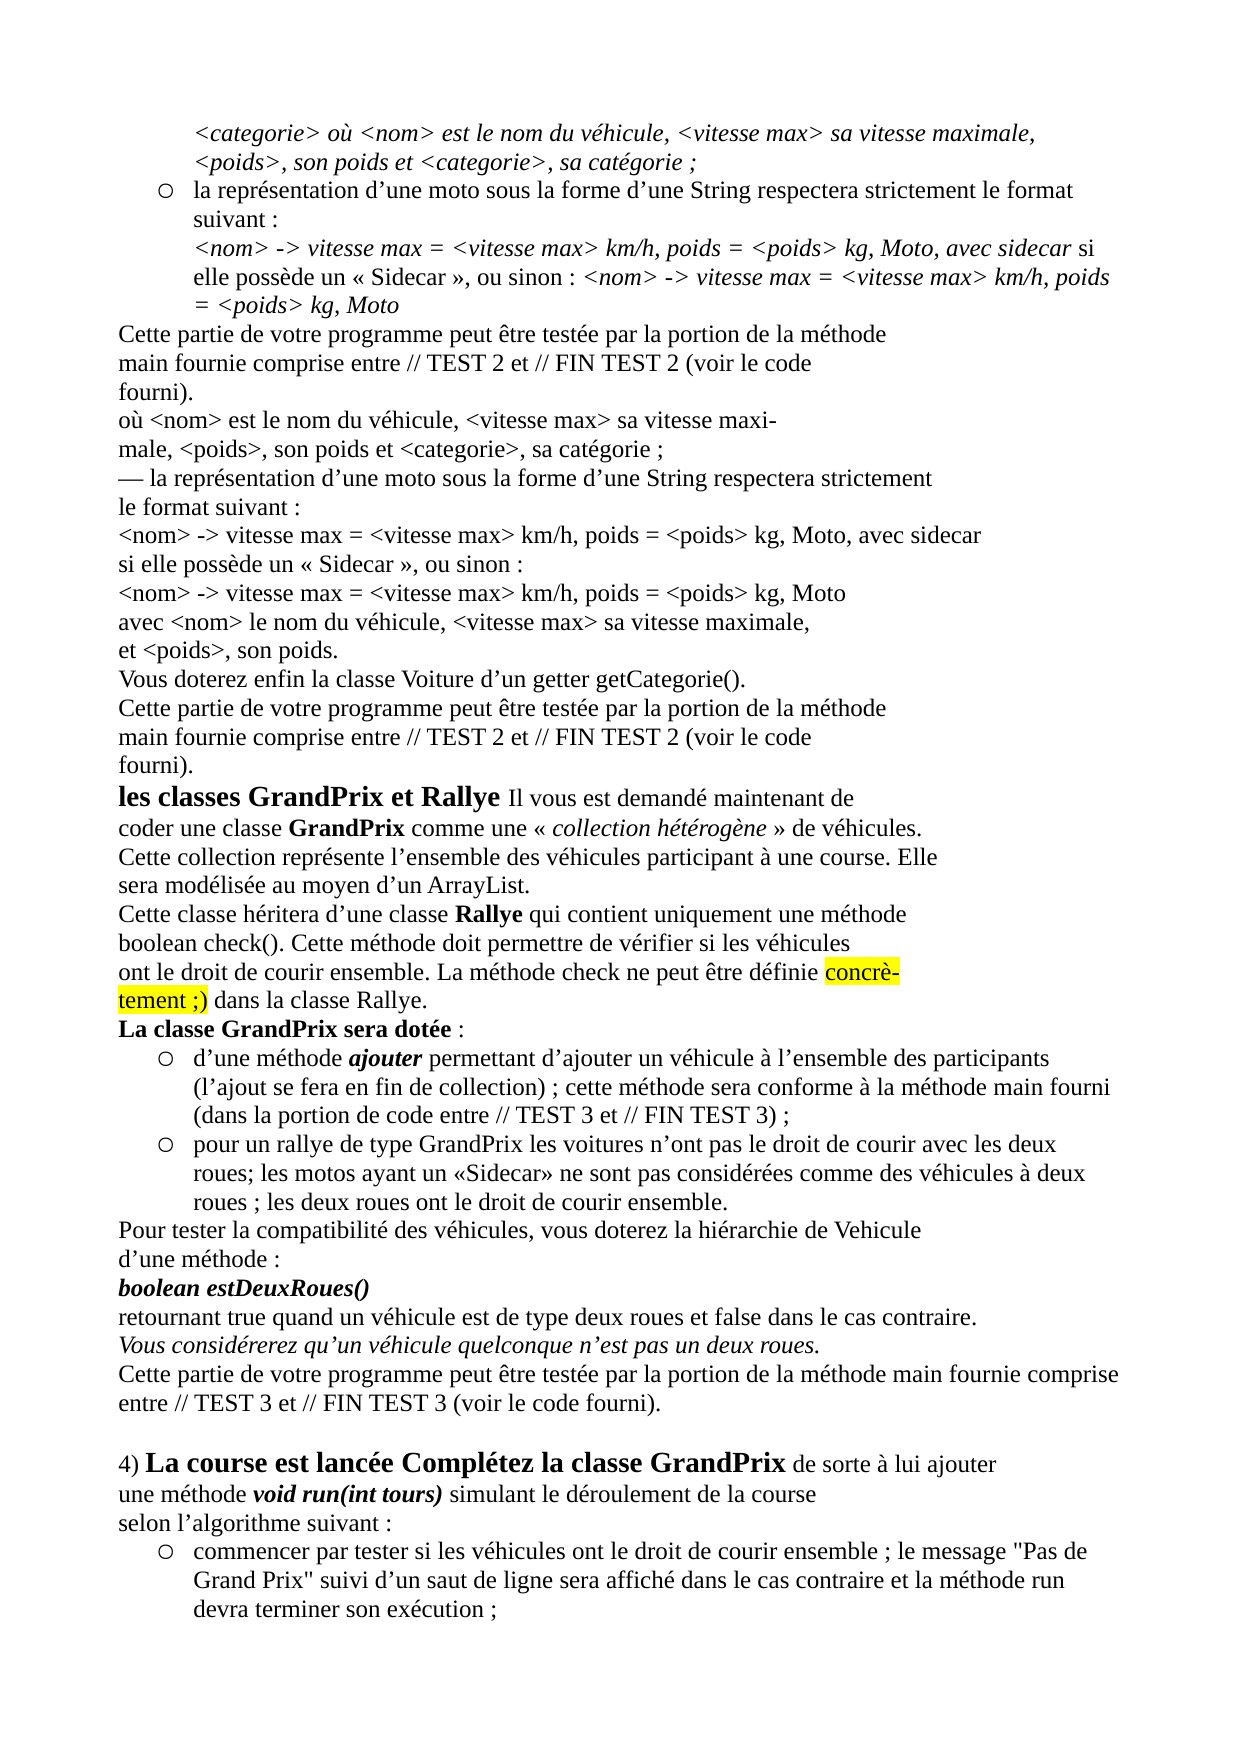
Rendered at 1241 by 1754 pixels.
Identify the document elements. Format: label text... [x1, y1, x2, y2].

list commencer par tester si les véhicules ont le droit de courir ensemble ; le message "Pas de Grand Prix" suivi d’un saut de ligne sera affiché dans le cas contraire et la méthode run devra terminer son exécution ; [156, 1536, 1122, 1623]
text Cette partie de votre programme peut être testée par la portion de la méthode main fournie comprise entre // TEST 3 et // FIN TEST 3 (voir le code fourni). [118, 1359, 1122, 1417]
list d’une méthode ajouter permettant d’ajouter un véhicule à l’ensemble des participants (l’ajout se fera en fin de collection) ; cette méthode sera conforme à la méthode main fourni (dans la portion de code entre // TEST 3 et // FIN TEST 3) ; [156, 1043, 1122, 1129]
text fourni). [118, 377, 1122, 406]
text Vous considérerez qu’un véhicule quelconque n’est pas un deux roues. [118, 1330, 1122, 1359]
text La classe GrandPrix sera dotée : [118, 1014, 1122, 1043]
text selon l’algorithme suivant : [118, 1508, 1122, 1536]
text Vous doterez enfin la classe Voiture d’un getter getCategorie(). [118, 664, 1122, 693]
list <categorie> où <nom> est le nom du véhicule, <vitesse max> sa vitesse maximale, <poids>, son poids et <categorie>, sa catégorie ; [156, 118, 1122, 176]
text main fournie comprise entre // TEST 2 et // FIN TEST 2 (voir le code [118, 722, 1122, 751]
text coder une classe GrandPrix comme une « collection hétérogène » de véhicules. [118, 813, 1122, 842]
text <nom> -> vitesse max = <vitesse max> km/h, poids = <poids> kg, Moto, avec sidecar [118, 521, 1122, 549]
text Cette classe héritera d’une classe Rallye qui contient uniquement une méthode [118, 899, 1122, 928]
text main fournie comprise entre // TEST 2 et // FIN TEST 2 (voir le code [118, 348, 1122, 377]
list pour un rallye de type GrandPrix les voitures n’ont pas le droit de courir avec les deux roues; les motos ayant un «Sidecar» ne sont pas considérées comme des véhicules à deux roues ; les deux roues ont le droit de courir ensemble. [156, 1129, 1122, 1215]
text si elle possède un « Sidecar », ou sinon : [118, 549, 1122, 578]
list <nom> -> vitesse max = <vitesse max> km/h, poids = <poids> kg, Moto, avec sidecar si elle possède un « Sidecar », ou sinon : <nom> -> vitesse max = <vitesse max> km/h, poids = <poids> kg, Moto [156, 233, 1122, 319]
text et <poids>, son poids. [118, 636, 1122, 664]
text Cette partie de votre programme peut être testée par la portion de la méthode [118, 693, 1122, 722]
list la représentation d’une moto sous la forme d’une String respectera strictement le format suivant : [156, 176, 1122, 233]
text le format suivant : [118, 492, 1122, 521]
text tement ;) dans la classe Rallye. [118, 985, 1122, 1014]
text male, <poids>, son poids et <categorie>, sa catégorie ; [118, 434, 1122, 463]
text où <nom> est le nom du véhicule, <vitesse max> sa vitesse maxi- [118, 406, 1122, 434]
text boolean check(). Cette méthode doit permettre de vérifier si les véhicules [118, 928, 1122, 957]
text <nom> -> vitesse max = <vitesse max> km/h, poids = <poids> kg, Moto [118, 578, 1122, 607]
text — la représentation d’une moto sous la forme d’une String respectera strictement [118, 463, 1122, 492]
text d’une méthode : [118, 1244, 1122, 1273]
text les classes GrandPrix et Rallye Il vous est demandé maintenant de [118, 779, 1122, 813]
text retournant true quand un véhicule est de type deux roues et false dans le cas contraire. [118, 1302, 1122, 1330]
text une méthode void run(int tours) simulant le déroulement de la course [118, 1479, 1122, 1508]
text 4) La course est lancée Complétez la classe GrandPrix de sorte à lui ajouter [118, 1445, 1122, 1479]
text Cette partie de votre programme peut être testée par la portion de la méthode [118, 319, 1122, 348]
text Cette collection représente l’ensemble des véhicules participant à une course. Elle [118, 842, 1122, 870]
text ont le droit de courir ensemble. La méthode check ne peut être définie concrè- [118, 957, 1122, 985]
text avec <nom> le nom du véhicule, <vitesse max> sa vitesse maximale, [118, 607, 1122, 636]
text Pour tester la compatibilité des véhicules, vous doterez la hiérarchie de Vehicule [118, 1215, 1122, 1244]
text fourni). [118, 751, 1122, 779]
text boolean estDeuxRoues() [118, 1273, 1122, 1302]
text sera modélisée au moyen d’un ArrayList. [118, 870, 1122, 899]
